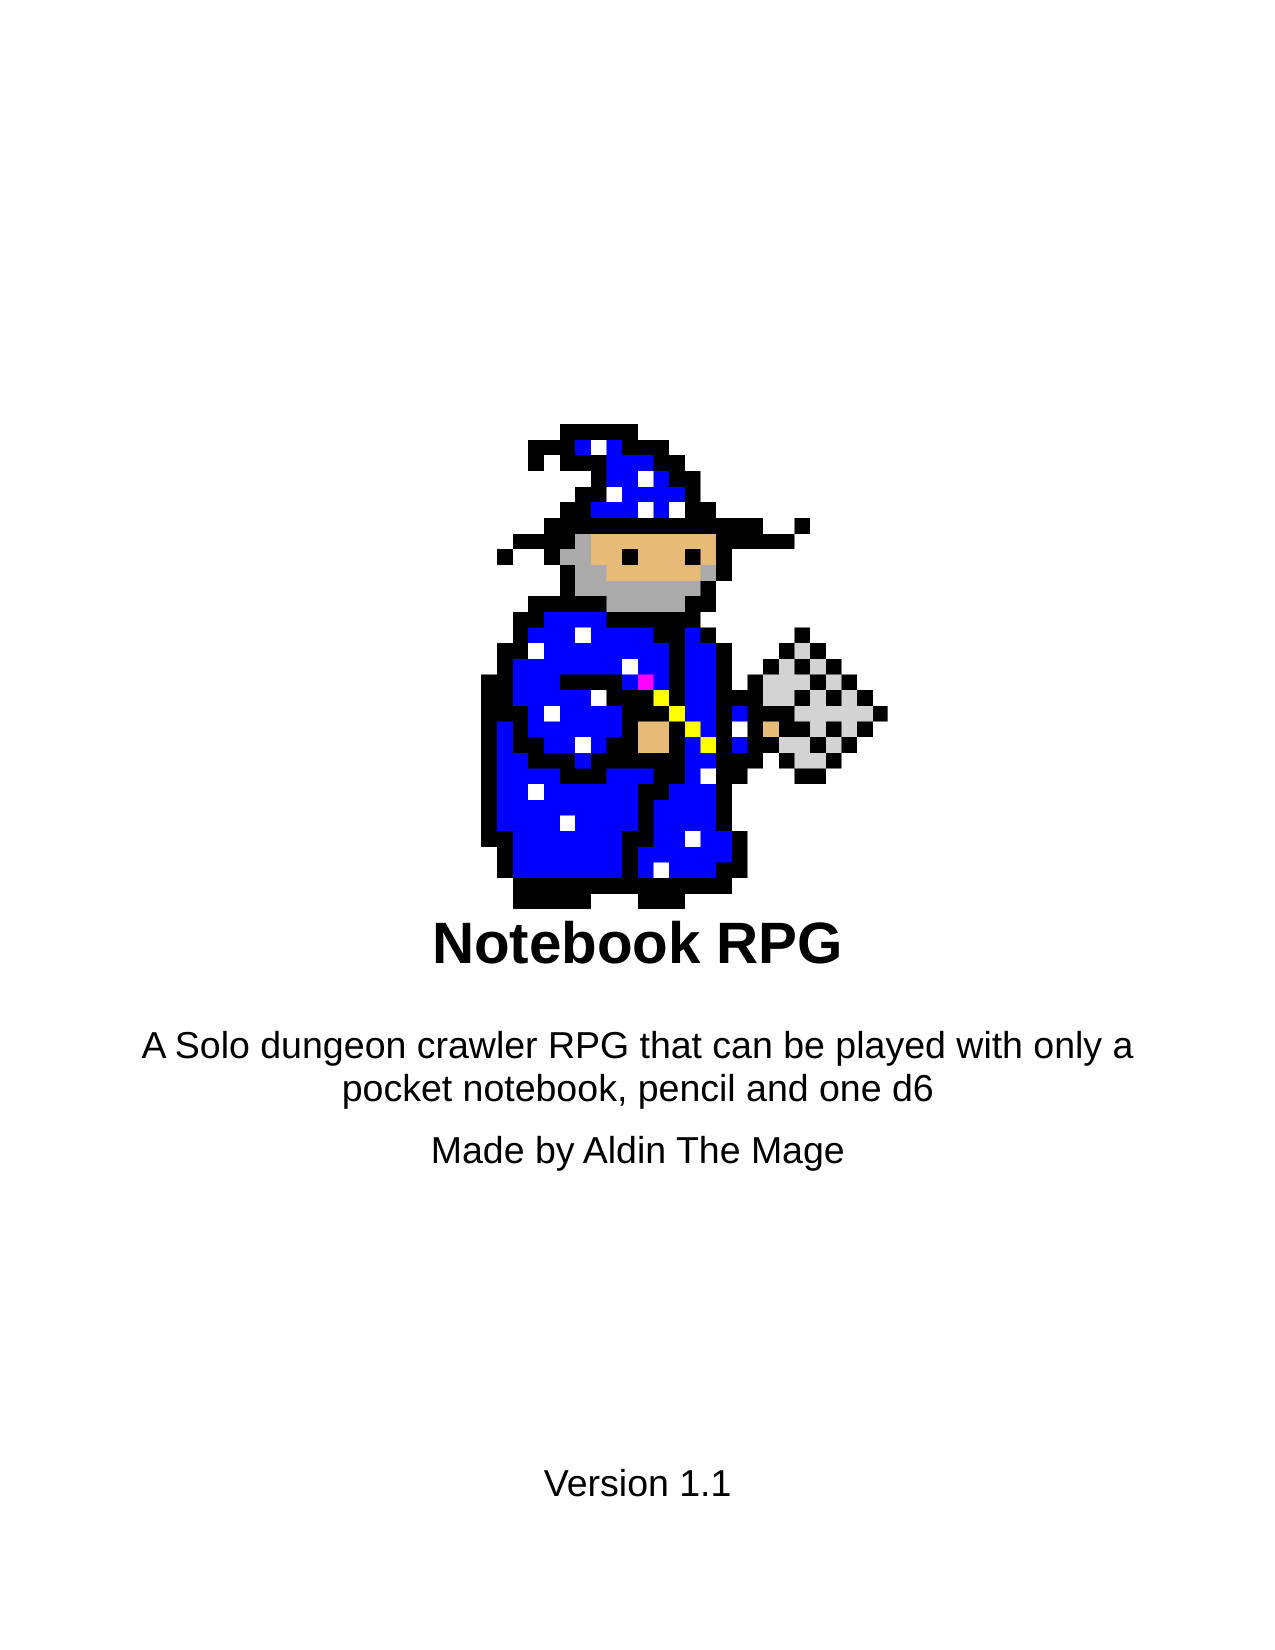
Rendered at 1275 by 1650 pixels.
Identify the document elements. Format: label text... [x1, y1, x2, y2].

subtitle Made by Aldin The Mage [112, 1128, 1162, 1171]
title Notebook RPG [112, 347, 1162, 975]
subtitle A Solo dungeon crawler RPG that can be played with only a pocket notebook, pencil and one d6 [112, 1023, 1162, 1109]
subtitle Version 1.1 [112, 1461, 1162, 1504]
picture [387, 408, 888, 909]
